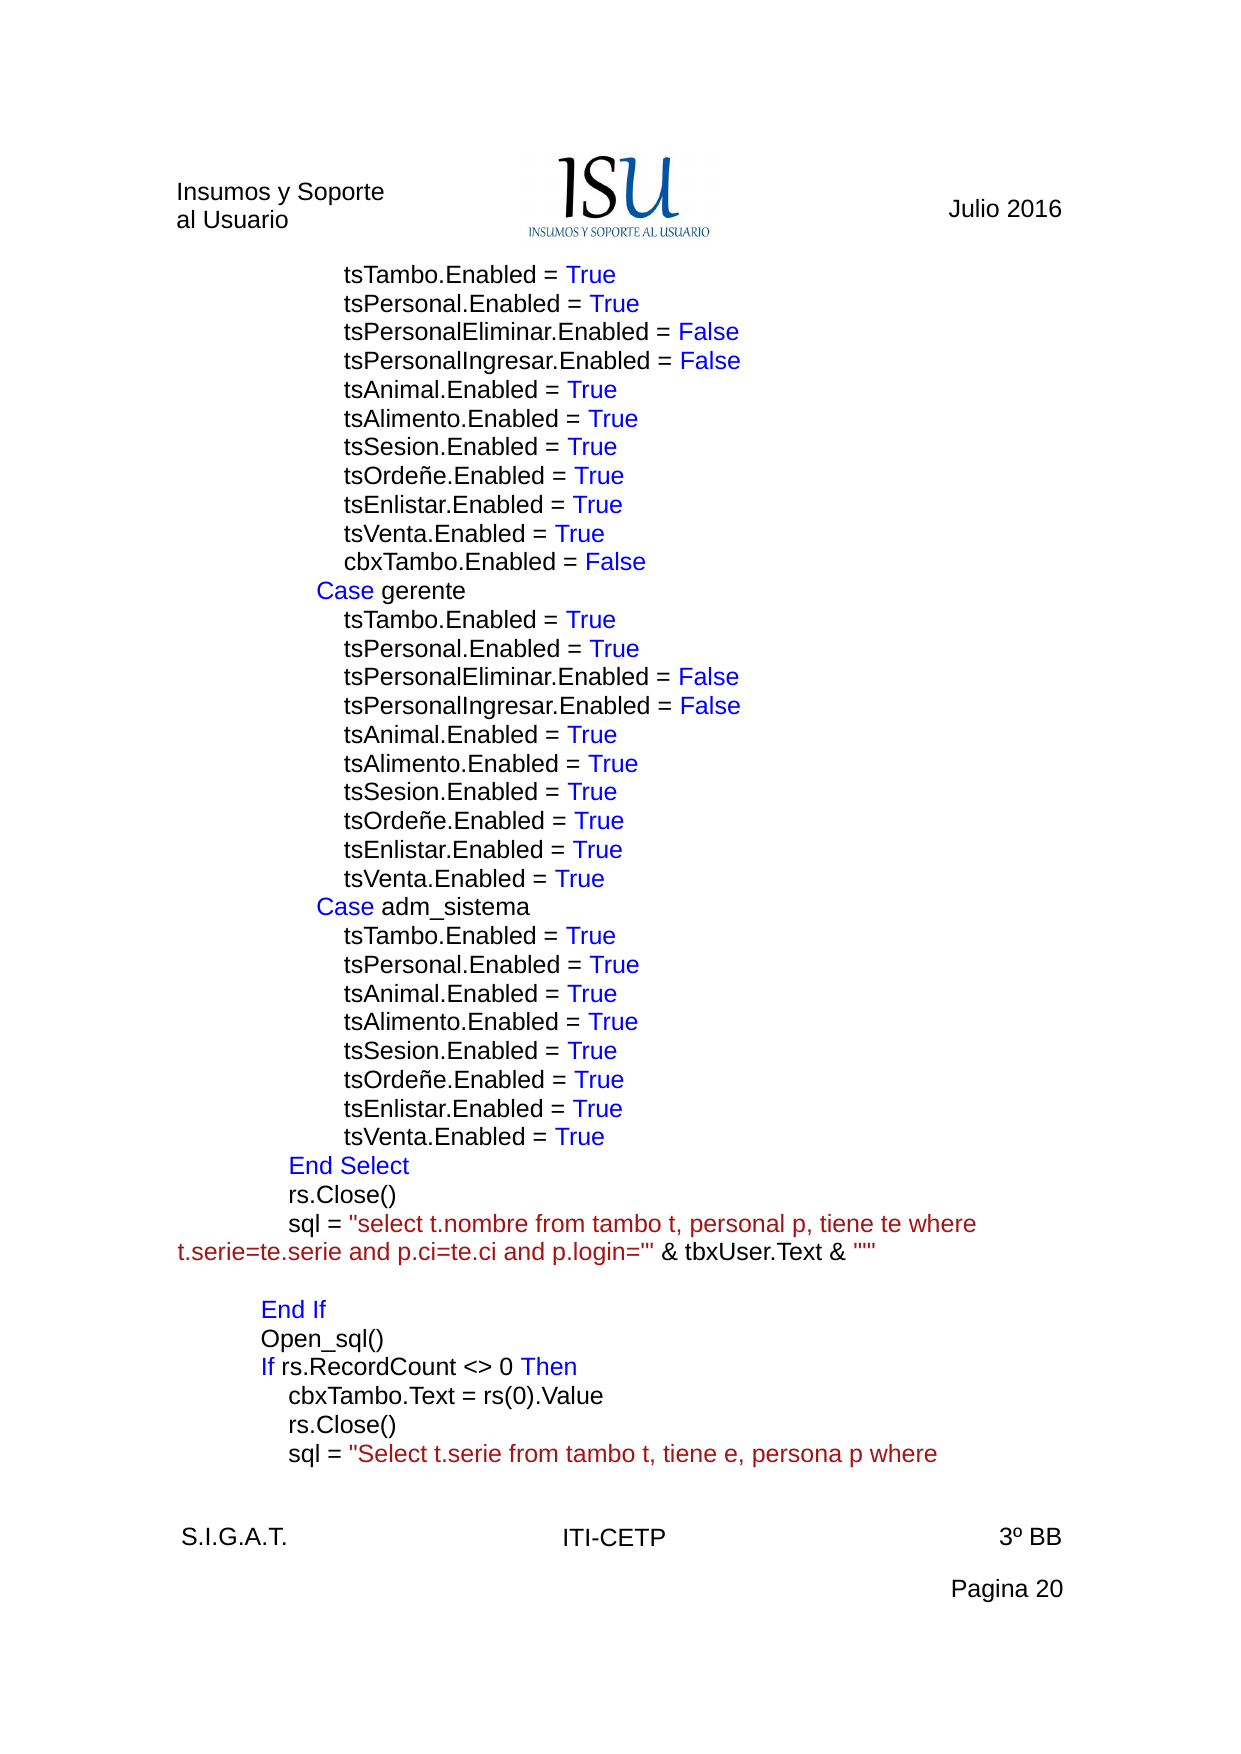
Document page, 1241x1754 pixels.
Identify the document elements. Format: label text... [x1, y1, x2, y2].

text tsPersonal.Enabled = True [177, 633, 1063, 662]
text tsAlimento.Enabled = True [177, 403, 1063, 432]
text tsPersonalIngresar.Enabled = False [177, 691, 1063, 720]
text tsSesion.Enabled = True [177, 777, 1063, 806]
text tsAnimal.Enabled = True [177, 978, 1063, 1007]
text tsPersonal.Enabled = True [177, 288, 1063, 317]
text If rs.RecordCount <> 0 Then [177, 1352, 1063, 1381]
text tsPersonalEliminar.Enabled = False [177, 662, 1063, 691]
text tsPersonalEliminar.Enabled = False [177, 317, 1063, 346]
text tsAnimal.Enabled = True [177, 720, 1063, 748]
text End If [177, 1295, 1063, 1323]
text tsPersonal.Enabled = True [177, 950, 1063, 978]
text tsPersonalIngresar.Enabled = False [177, 346, 1063, 375]
text Open_sql() [177, 1323, 1063, 1352]
text tsOrdeñe.Enabled = True [177, 1065, 1063, 1093]
text tsAlimento.Enabled = True [177, 1007, 1063, 1036]
text Case adm_sistema [177, 892, 1063, 921]
text tsOrdeñe.Enabled = True [177, 806, 1063, 835]
text rs.Close() [177, 1180, 1063, 1208]
picture [517, 138, 723, 252]
text sql = "select t.nombre from tambo t, personal p, tiene te where t.serie=te.serie and p.ci=te.ci and p.login='" & tbxUser.Text & "'" [177, 1208, 1063, 1266]
text End Select [177, 1151, 1063, 1180]
text rs.Close() [177, 1410, 1063, 1438]
text sql = "Select t.serie from tambo t, tiene e, persona p where [177, 1438, 1063, 1467]
text cbxTambo.Text = rs(0).Value [177, 1381, 1063, 1410]
text cbxTambo.Enabled = False [177, 547, 1063, 576]
text tsAnimal.Enabled = True [177, 375, 1063, 403]
text tsVenta.Enabled = True [177, 1122, 1063, 1151]
text tsTambo.Enabled = True [177, 605, 1063, 633]
text tsEnlistar.Enabled = True [177, 490, 1063, 518]
text tsEnlistar.Enabled = True [177, 835, 1063, 863]
text tsTambo.Enabled = True [177, 921, 1063, 950]
text tsVenta.Enabled = True [177, 518, 1063, 547]
text tsEnlistar.Enabled = True [177, 1093, 1063, 1122]
text tsSesion.Enabled = True [177, 1036, 1063, 1065]
text tsSesion.Enabled = True [177, 432, 1063, 461]
text tsVenta.Enabled = True [177, 863, 1063, 892]
text Case gerente [177, 576, 1063, 605]
text tsOrdeñe.Enabled = True [177, 461, 1063, 490]
text tsTambo.Enabled = True [177, 260, 1063, 288]
text tsAlimento.Enabled = True [177, 748, 1063, 777]
